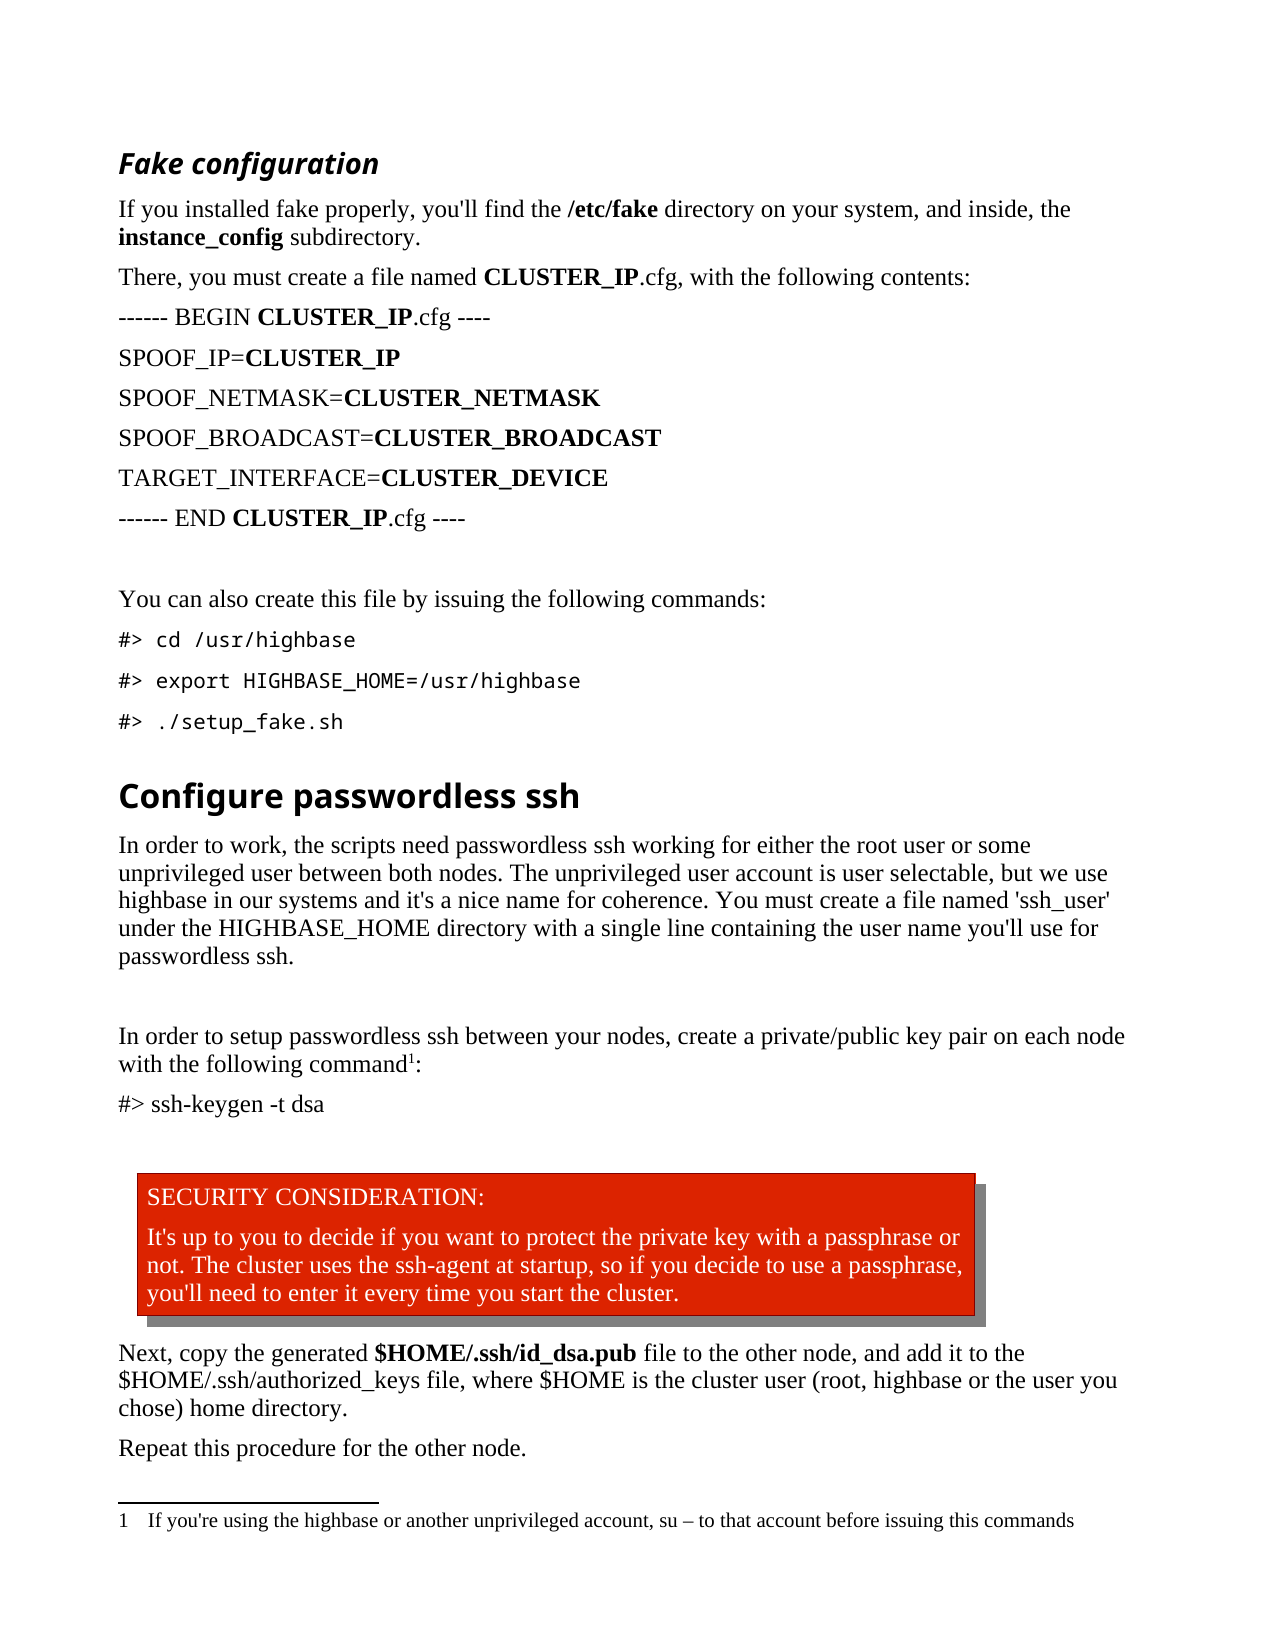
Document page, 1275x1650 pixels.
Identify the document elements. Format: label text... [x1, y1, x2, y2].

text SPOOF_NETMASK=CLUSTER_NETMASK [118, 384, 1157, 412]
text It's up to you to decide if you want to protect the private key with a passphrase or not. The cluster uses the ssh-agent at startup, so if you decide to use a passphrase, you'll need to enter it every time you start the cluster. [147, 1223, 966, 1306]
text ------ BEGIN CLUSTER_IP.cfg ---- [118, 303, 1157, 331]
text Repeat this procedure for the other node. [118, 1434, 1157, 1462]
text Next, copy the generated $HOME/.ssh/id_dsa.pub file to the other node, and add it to the $HOME/.ssh/authorized_keys file, where $HOME is the cluster user (root, highbase or the user you chose) home directory. [118, 1171, 1157, 1422]
text #> ssh-keygen -t dsa [118, 1090, 1157, 1118]
text In order to setup passwordless ssh between your nodes, create a private/public key pair on each node with the following command: [118, 1022, 1157, 1078]
text SECURITY CONSIDERATION: [147, 1183, 966, 1211]
text #> ./setup_fake.sh [118, 707, 1157, 735]
text If you installed fake properly, you'll find the /etc/fake directory on your system, and inside, the instance_config subdirectory. [118, 195, 1157, 251]
subtitle Fake configuration [118, 143, 1157, 183]
text SPOOF_IP=CLUSTER_IP [118, 344, 1157, 371]
text #> export HIGHBASE_HOME=/usr/highbase [118, 666, 1157, 694]
text If you're using the highbase or another unprivileged account, su – to that account before issuing this commands [118, 1509, 1157, 1532]
text #> cd /usr/highbase [118, 625, 1157, 653]
text ------ END CLUSTER_IP.cfg ---- [118, 504, 1157, 532]
subtitle Configure passwordless ssh [118, 773, 1157, 819]
text There, you must create a file named CLUSTER_IP.cfg, with the following contents: [118, 263, 1157, 291]
text In order to work, the scripts need passwordless ssh working for either the root user or some unprivileged user between both nodes. The unprivileged user account is user selectable, but we use highbase in our systems and it's a nice name for coherence. You must create a file named 'ssh_user' under the HIGHBASE_HOME directory with a single line containing the user name you'll use for passwordless ssh. [118, 831, 1157, 970]
text SPOOF_BROADCAST=CLUSTER_BROADCAST [118, 424, 1157, 452]
text TARGET_INTERFACE=CLUSTER_DEVICE [118, 464, 1157, 492]
text You can also create this file by issuing the following commands: [118, 585, 1157, 613]
